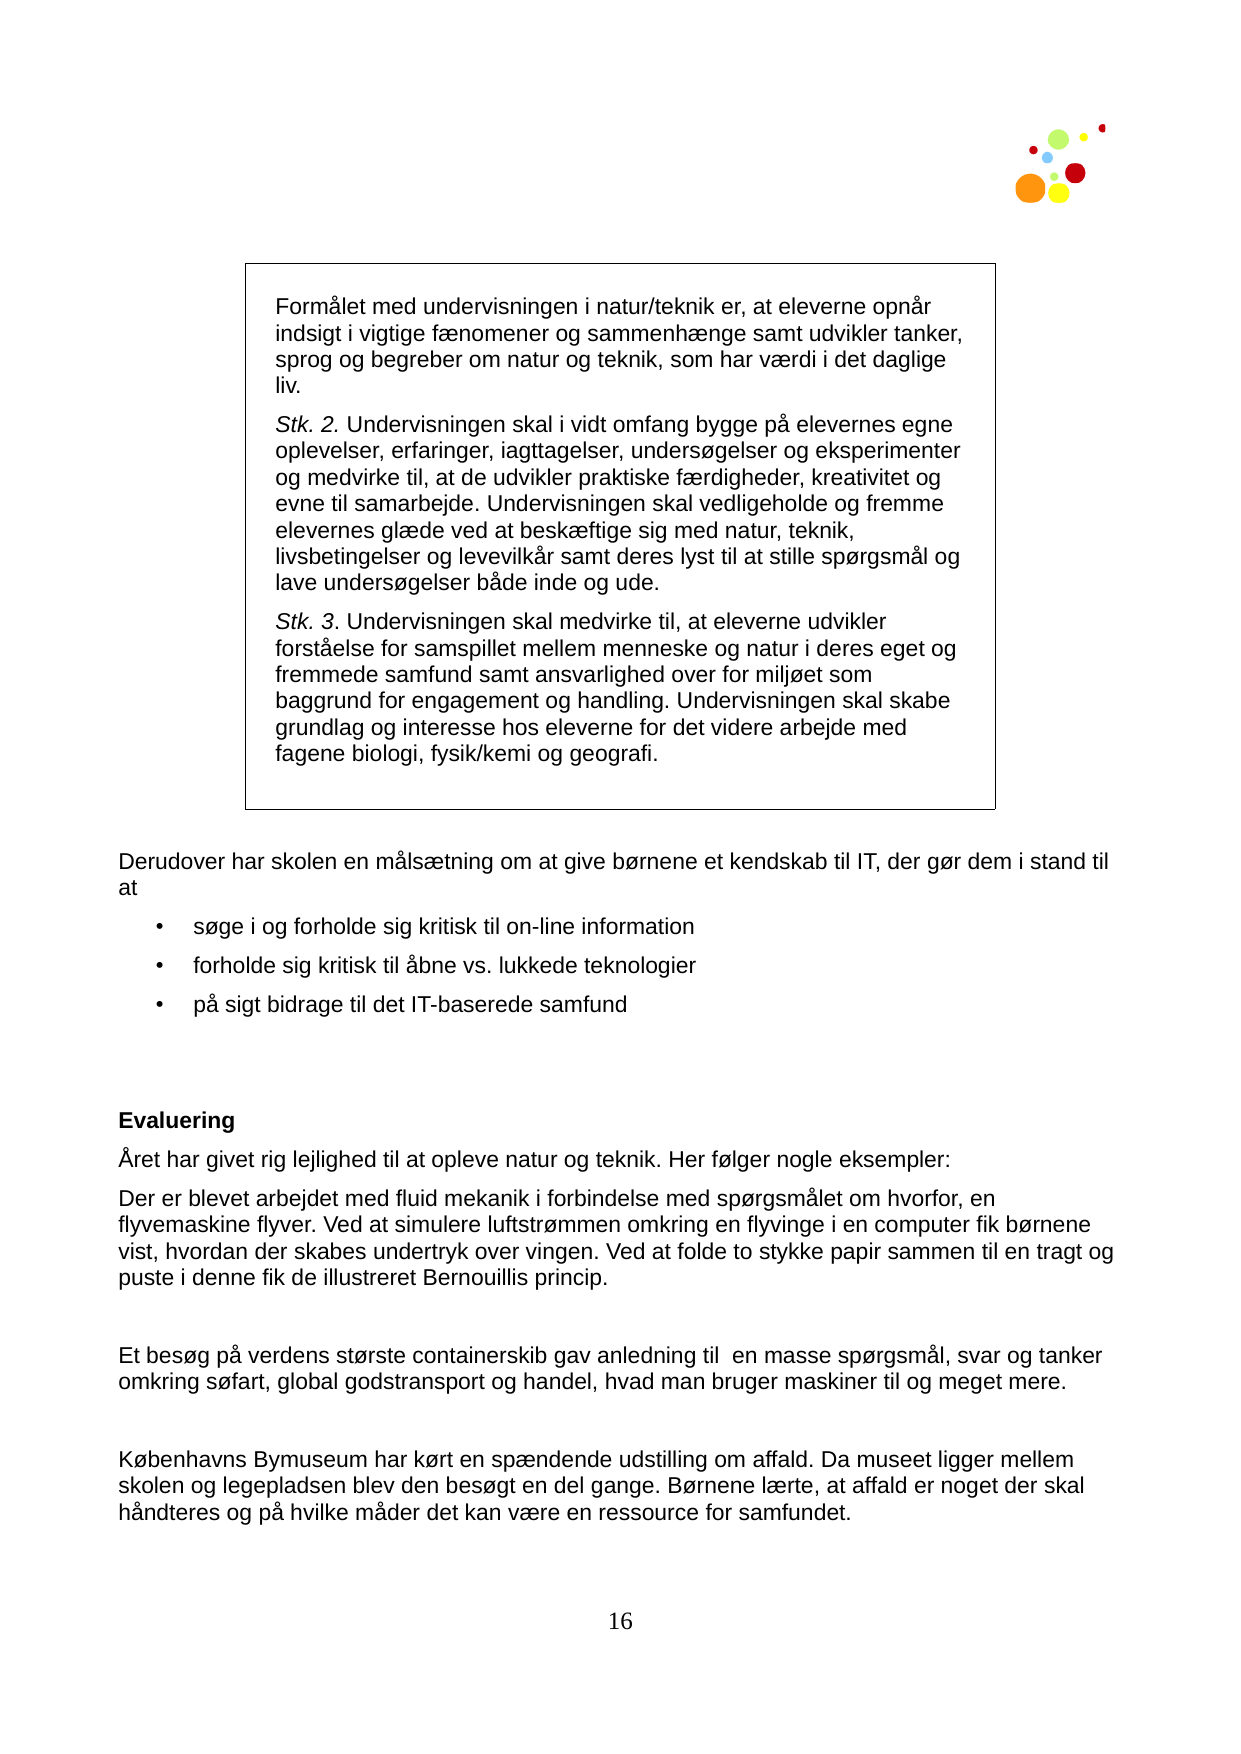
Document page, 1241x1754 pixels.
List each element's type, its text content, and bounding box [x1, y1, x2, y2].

text Året har givet rig lejlighed til at opleve natur og teknik. Her følger nogle eksempler: [118, 1146, 1122, 1172]
text Evaluering [118, 1107, 1122, 1133]
text Der er blevet arbejdet med fluid mekanik i forbindelse med spørgsmålet om hvorfor, en flyvemaskine flyver. Ved at simulere luftstrømmen omkring en flyvinge i en computer fik børnene vist, hvordan der skabes undertryk over vingen. Ved at folde to stykke papir sammen til en tragt og puste i denne fik de illustreret Bernouillis princip. [118, 1185, 1122, 1290]
text Derudover har skolen en målsætning om at give børnene et kendskab til IT, der gør dem i stand til at [118, 848, 1122, 900]
list forholde sig kritisk til åbne vs. lukkede teknologier [156, 952, 1122, 978]
list søge i og forholde sig kritisk til on-line information [156, 913, 1122, 939]
text Københavns Bymuseum har kørt en spændende udstilling om affald. Da museet ligger mellem skolen og legepladsen blev den besøgt en del gange. Børnene lærte, at affald er noget der skal håndteres og på hvilke måder det kan være en ressource for samfundet. [118, 1446, 1122, 1525]
picture [1015, 124, 1106, 203]
text Et besøg på verdens største containerskib gav anledning til en masse spørgsmål, svar og tanker omkring søfart, global godstransport og handel, hvad man bruger maskiner til og meget mere. [118, 1342, 1122, 1394]
table_header Formålet med undervisningen i natur/teknik er, at eleverne opnår indsigt i vigtige fænomener og sammenhænge samt udvikler tanker, sprog og begreber om natur og teknik, som har værdi i det daglige liv. Stk. 2. Undervisningen skal i vidt omfang bygge på elevernes egne oplevelser, erfaringer, iagttagelser, undersøgelser og eksperimenter og medvirke til, at de udvikler praktiske færdigheder, kreativitet og evne til samarbejde. Undervisningen skal vedligeholde og fremme elevernes glæde ved at beskæftige sig med natur, teknik, livsbetingelser og levevilkår samt deres lyst til at stille spørgsmål og lave undersøgelser både inde og ude. Stk. 3. Undervisningen skal medvirke til, at eleverne udvikler forståelse for samspillet mellem menneske og natur i deres eget og fremmede samfund samt ansvarlighed over for miljøet som baggrund for engagement og handling. Undervisningen skal skabe grundlag og interesse hos eleverne for det videre arbejde med fagene biologi, fysik/kemi og geografi. [246, 264, 995, 809]
list på sigt bidrage til det IT-baserede samfund [156, 991, 1122, 1017]
